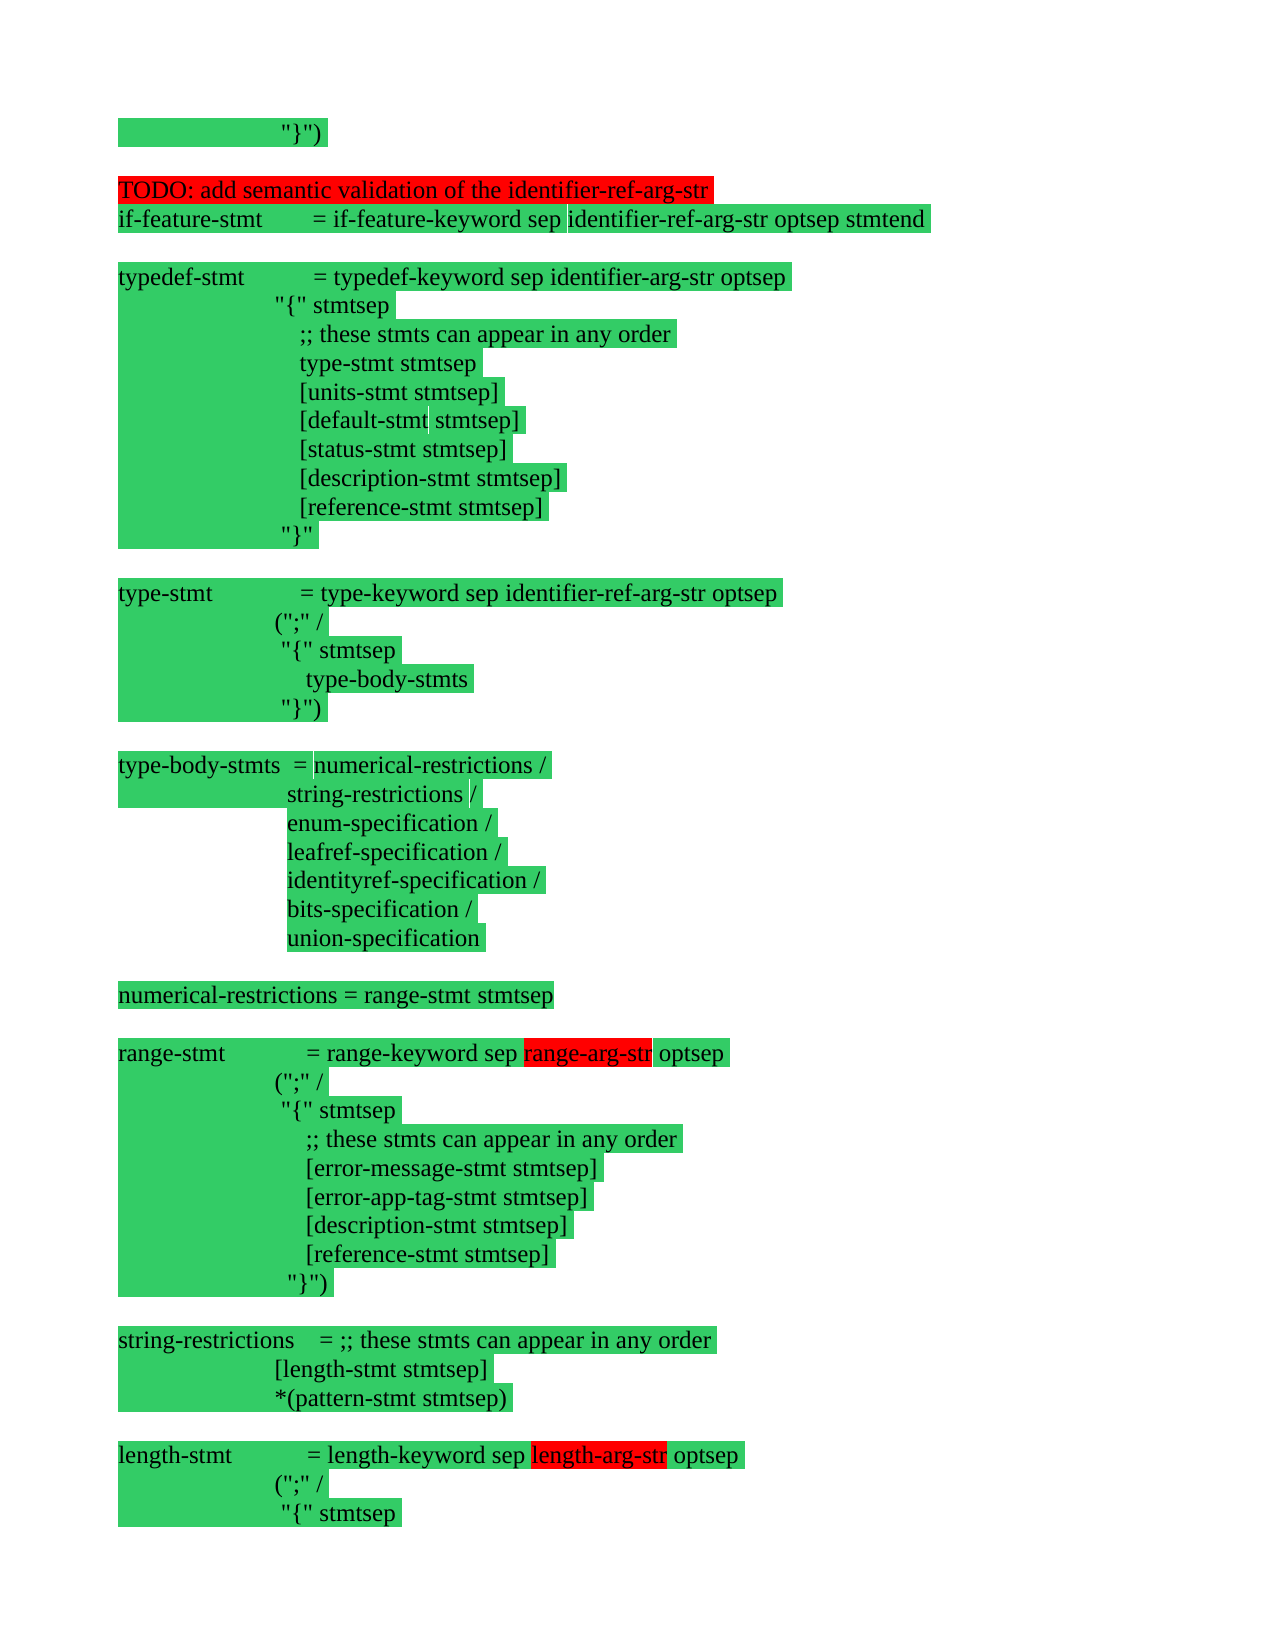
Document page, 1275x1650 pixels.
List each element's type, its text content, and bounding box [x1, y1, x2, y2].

text "{" stmtsep [118, 1096, 1157, 1124]
text [reference-stmt stmtsep] [118, 1239, 1157, 1268]
text numerical-restrictions = range-stmt stmtsep [118, 981, 1157, 1009]
text [status-stmt stmtsep] [118, 434, 1157, 463]
text [default-stmt stmtsep] [118, 406, 1157, 434]
text ;; these stmts can appear in any order [118, 1124, 1157, 1153]
text "{" stmtsep [118, 1498, 1157, 1527]
text "}") [118, 1268, 1157, 1297]
text (";" / [118, 607, 1157, 636]
text union-specification [118, 923, 1157, 952]
text type-stmt stmtsep [118, 348, 1157, 377]
text [error-app-tag-stmt stmtsep] [118, 1182, 1157, 1211]
text [description-stmt stmtsep] [118, 463, 1157, 492]
text (";" / [118, 1469, 1157, 1498]
text "{" stmtsep [118, 291, 1157, 319]
text [error-message-stmt stmtsep] [118, 1153, 1157, 1182]
text type-body-stmts = numerical-restrictions / [118, 751, 1157, 779]
text length-stmt = length-keyword sep length-arg-str optsep [118, 1441, 1157, 1469]
text bits-specification / [118, 894, 1157, 923]
text TODO: add semantic validation of the identifier-ref-arg-str [118, 176, 1157, 204]
text "}") [118, 693, 1157, 722]
text *(pattern-stmt stmtsep) [118, 1383, 1157, 1412]
text string-restrictions / [118, 779, 1157, 808]
text identityref-specification / [118, 866, 1157, 894]
text type-stmt = type-keyword sep identifier-ref-arg-str optsep [118, 578, 1157, 607]
text "}" [118, 521, 1157, 549]
text enum-specification / [118, 808, 1157, 837]
text "}") [118, 118, 1157, 147]
text "{" stmtsep [118, 636, 1157, 664]
text ;; these stmts can appear in any order [118, 319, 1157, 348]
text if-feature-stmt = if-feature-keyword sep identifier-ref-arg-str optsep stmtend [118, 204, 1157, 233]
text leafref-specification / [118, 837, 1157, 866]
text [reference-stmt stmtsep] [118, 492, 1157, 521]
text [length-stmt stmtsep] [118, 1354, 1157, 1383]
text string-restrictions = ;; these stmts can appear in any order [118, 1326, 1157, 1354]
text [units-stmt stmtsep] [118, 377, 1157, 406]
text range-stmt = range-keyword sep range-arg-str optsep [118, 1038, 1157, 1067]
text (";" / [118, 1067, 1157, 1096]
text type-body-stmts [118, 664, 1157, 693]
text typedef-stmt = typedef-keyword sep identifier-arg-str optsep [118, 262, 1157, 291]
text [description-stmt stmtsep] [118, 1211, 1157, 1239]
